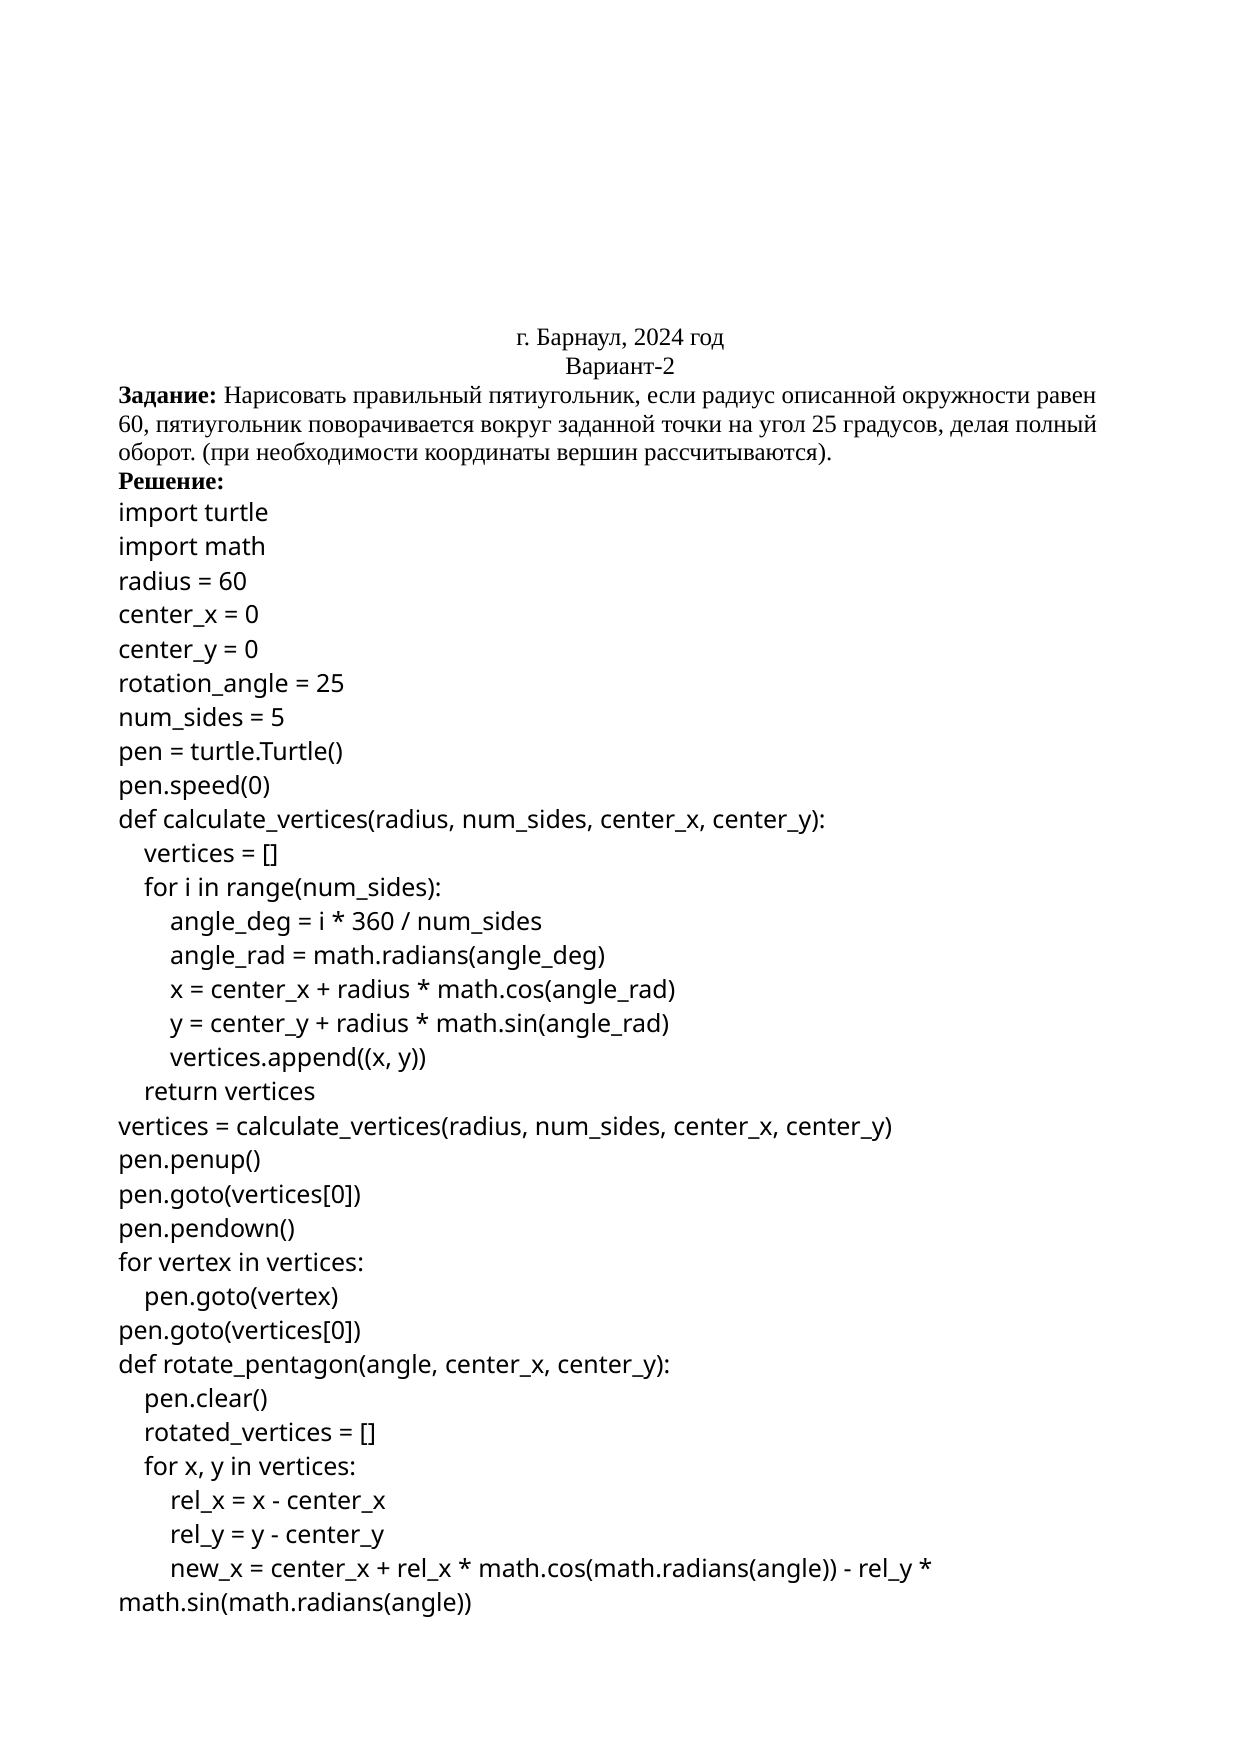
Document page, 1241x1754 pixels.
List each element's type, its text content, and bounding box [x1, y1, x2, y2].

text Решение: [118, 466, 1122, 495]
text def calculate_vertices(radius, num_sides, center_x, center_y): [118, 802, 1122, 836]
text new_x = center_x + rel_x * math.cos(math.radians(angle)) - rel_y * math.sin(math.radians(angle)) [118, 1551, 1122, 1619]
text center_x = 0 [118, 597, 1122, 631]
text angle_rad = math.radians(angle_deg) [118, 938, 1122, 972]
text pen.penup() [118, 1142, 1122, 1176]
text y = center_y + radius * math.sin(angle_rad) [118, 1006, 1122, 1040]
text vertices = [] [118, 836, 1122, 870]
text center_y = 0 [118, 631, 1122, 665]
text pen.goto(vertices[0]) [118, 1312, 1122, 1347]
text pen.pendown() [118, 1210, 1122, 1244]
text Вариант-2 [118, 351, 1122, 380]
text г. Барнаул, 2024 год [118, 322, 1122, 351]
text angle_deg = i * 360 / num_sides [118, 904, 1122, 938]
text rel_x = x - center_x [118, 1483, 1122, 1517]
text rotated_vertices = [] [118, 1415, 1122, 1449]
text import math [118, 529, 1122, 563]
text x = center_x + radius * math.cos(angle_rad) [118, 972, 1122, 1006]
text radius = 60 [118, 563, 1122, 597]
text pen = turtle.Turtle() [118, 733, 1122, 767]
text pen.speed(0) [118, 767, 1122, 802]
text for i in range(num_sides): [118, 870, 1122, 904]
text pen.goto(vertices[0]) [118, 1176, 1122, 1210]
text pen.goto(vertex) [118, 1278, 1122, 1312]
text pen.clear() [118, 1381, 1122, 1415]
text rel_y = y - center_y [118, 1517, 1122, 1551]
text rotation_angle = 25 [118, 665, 1122, 699]
text Задание: Нарисовать правильный пятиугольник, если радиус описанной окружности равен 60, пятиугольник поворачивается вокруг заданной точки на угол 25 градусов, делая полный оборот. (при необходимости координаты вершин рассчитываются). [118, 380, 1122, 466]
text vertices = calculate_vertices(radius, num_sides, center_x, center_y) [118, 1108, 1122, 1142]
text num_sides = 5 [118, 699, 1122, 733]
text for vertex in vertices: [118, 1244, 1122, 1278]
text vertices.append((x, y)) [118, 1040, 1122, 1074]
text for x, y in vertices: [118, 1449, 1122, 1483]
text def rotate_pentagon(angle, center_x, center_y): [118, 1347, 1122, 1381]
text import turtle [118, 495, 1122, 529]
text return vertices [118, 1074, 1122, 1108]
